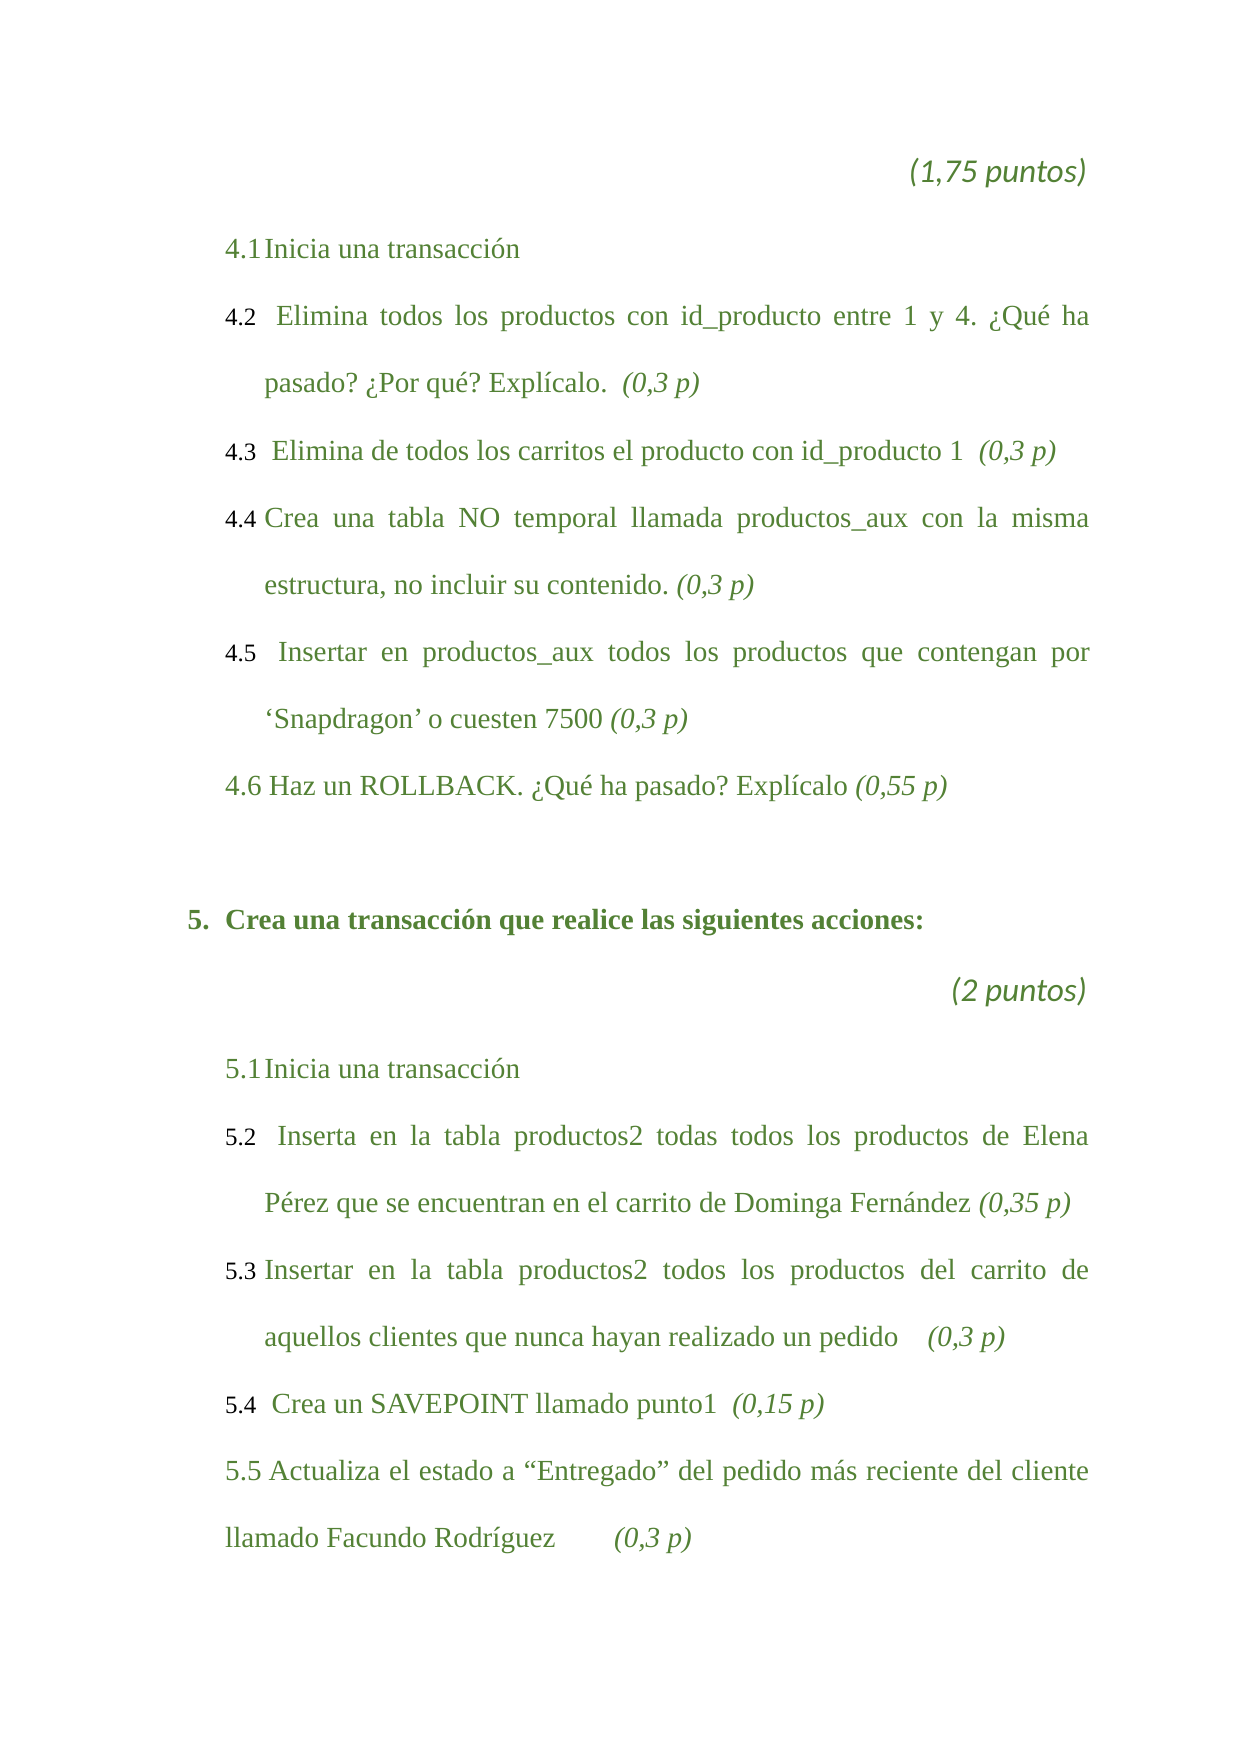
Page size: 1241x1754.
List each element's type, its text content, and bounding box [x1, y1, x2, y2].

list Insertar en la tabla productos2 todos los productos del carrito de aquellos clientes que nunca hayan realizado un pedido (0,3 p) [225, 1252, 1090, 1353]
list Inicia una transacción [225, 1051, 1090, 1084]
list Crea un SAVEPOINT llamado punto1 (0,15 p) [225, 1386, 1090, 1420]
list Insertar en productos_aux todos los productos que contengan por ‘Snapdragon’ o cuesten 7500 (0,3 p) [225, 634, 1090, 734]
text 5.5 Actualiza el estado a “Entregado” del pedido más reciente del cliente llamado Facundo Rodríguez (0,3 p) [225, 1453, 1090, 1554]
text 4.6 Haz un ROLLBACK. ¿Qué ha pasado? Explícalo (0,55 p) [225, 768, 1090, 802]
list (2 puntos) [225, 969, 1090, 1010]
list Crea una transacción que realice las siguientes acciones: [187, 902, 1090, 936]
list (1,75 puntos) [225, 150, 1090, 191]
list Inicia una transacción [225, 231, 1090, 265]
list Crea una tabla NO temporal llamada productos_aux con la misma estructura, no incluir su contenido. (0,3 p) [225, 500, 1090, 600]
list Elimina todos los productos con id_producto entre 1 y 4. ¿Qué ha pasado? ¿Por qué? Explícalo. (0,3 p) [225, 298, 1090, 399]
list Inserta en la tabla productos2 todas todos los productos de Elena Pérez que se encuentran en el carrito de Dominga Fernández (0,35 p) [225, 1118, 1090, 1218]
list Elimina de todos los carritos el producto con id_producto 1 (0,3 p) [225, 433, 1090, 466]
